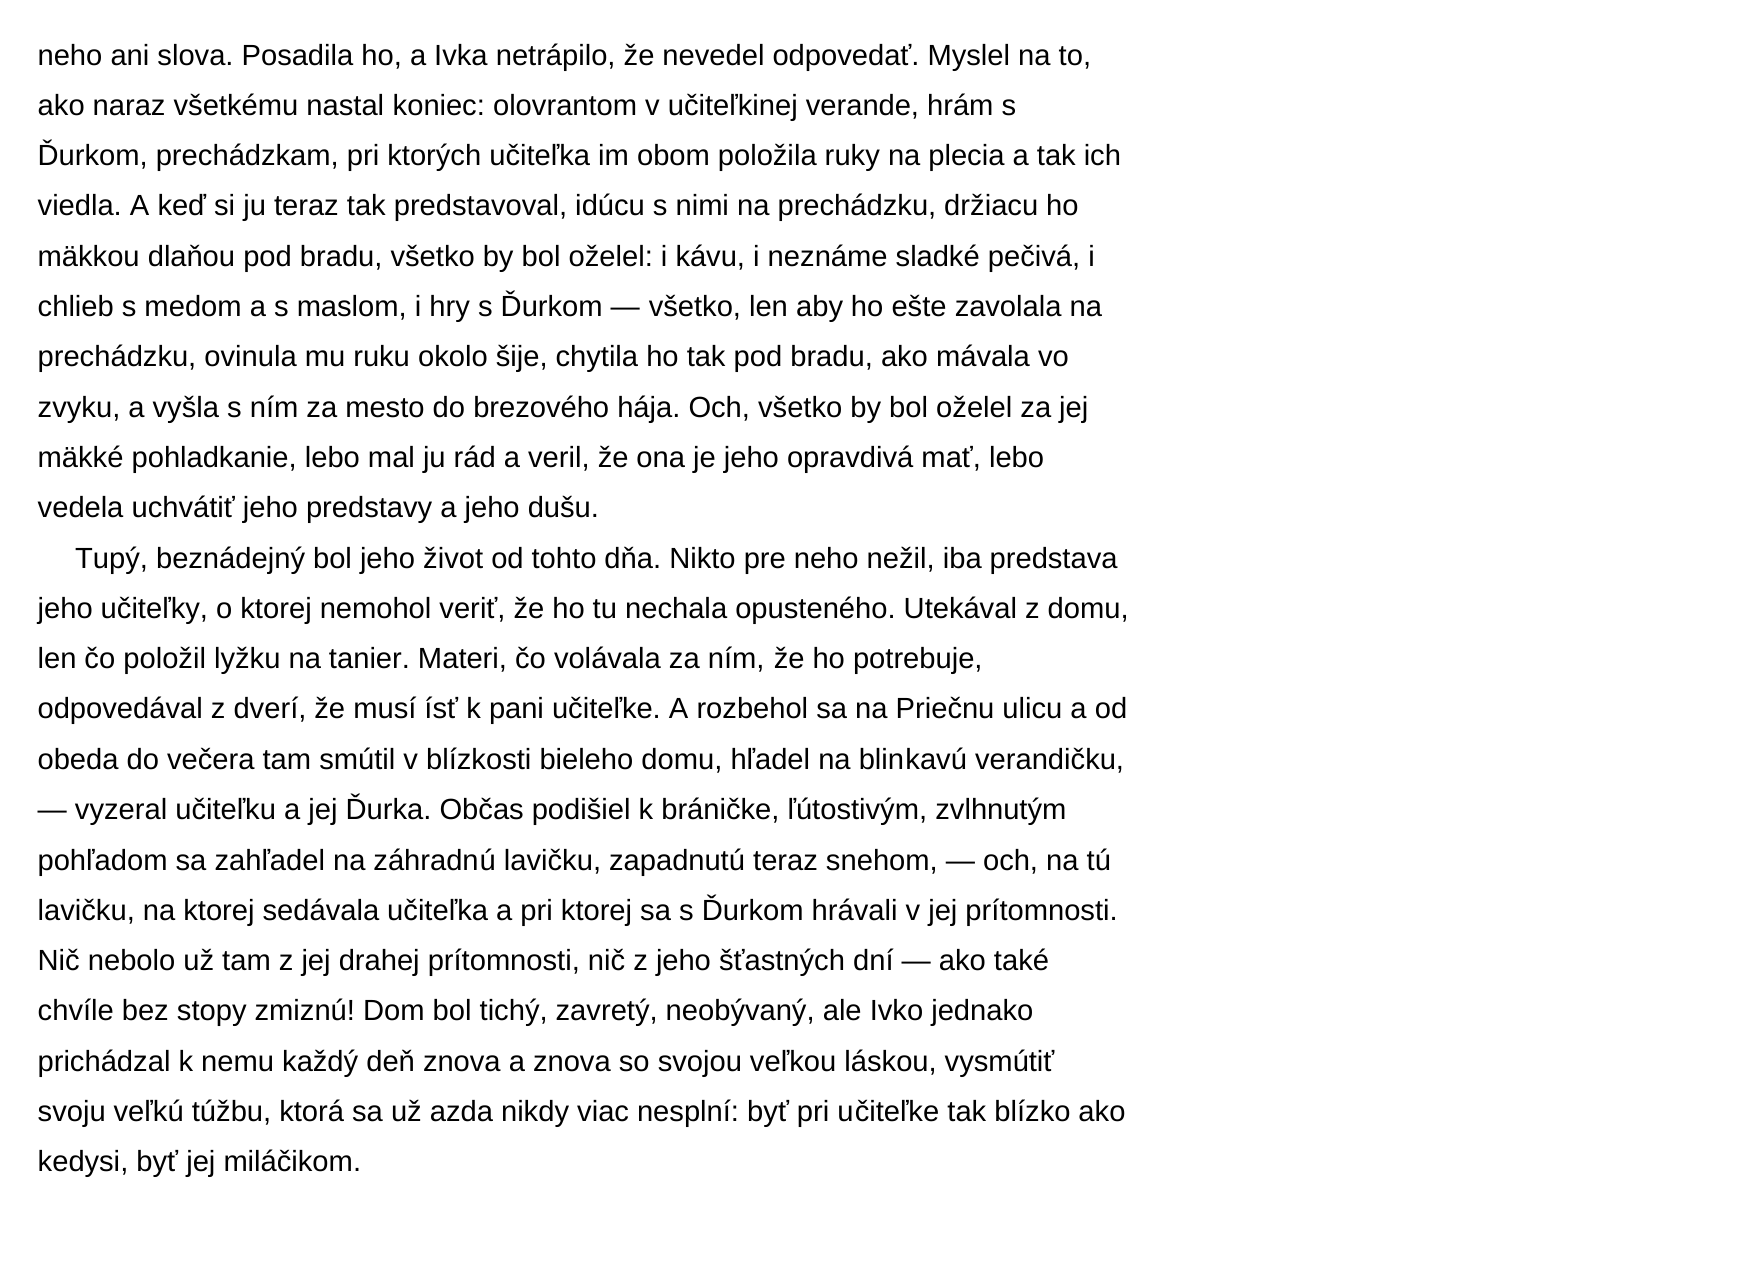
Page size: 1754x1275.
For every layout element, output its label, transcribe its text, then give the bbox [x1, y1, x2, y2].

text neho ani slova. Posadila ho, a Ivka netrápilo, že nevedel odpovedať. Myslel na to, ako naraz všetkému nastal koniec: olovrantom v učiteľkinej verande, hrám s Ďurkom, prechádzkam, pri ktorých učiteľka im obom položila ruky na plecia a tak ich viedla. A keď si ju teraz tak predstavoval, idúcu s nimi na prechádzku, držiacu ho mäkkou dlaňou pod bradu, všetko by bol oželel: i kávu, i neznáme sladké pečivá, i chlieb s medom a s maslom, i hry s Ďurkom — všetko, len aby ho ešte zavolala na prechádzku, ovinula mu ruku okolo šije, chytila ho tak pod bradu, ako mávala vo zvyku, a vyšla s ním za mesto do brezového hája. Och, všetko by bol oželel za jej mäkké pohladkanie, lebo mal ju rád a veril, že ona je jeho opravdivá mať, lebo vedela uchvátiť jeho predstavy a jeho dušu. [37, 37, 1130, 524]
text Tupý, beznádejný bol jeho život od tohto dňa. Nikto pre neho nežil, iba predstava jeho učiteľky, o ktorej nemohol veriť, že ho tu nechala opusteného. Utekával z domu, len čo položil lyžku na tanier. Materi, čo volávala za ním, že ho potrebuje, odpovedával z dverí, že musí ísť k pani učiteľke. A rozbehol sa na Priečnu ulicu a od obeda do večera tam smútil v blízkosti bieleho domu, hľadel na blinkavú verandičku, — vyzeral učiteľku a jej Ďurka. Občas podišiel k bráničke, ľútostivým, zvlhnutým pohľadom sa zahľadel na záhradnú lavičku, zapadnutú teraz snehom, — och, na tú lavičku, na ktorej sedávala učiteľka a pri ktorej sa s Ďurkom hrávali v jej prítomnosti. Nič nebolo už tam z jej drahej prítomnosti, nič z jeho šťastných dní — ako také chvíle bez stopy zmiznú! Dom bol tichý, zavretý, neobývaný, ale Ivko jednako prichádzal k nemu každý deň znova a znova so svojou veľkou láskou, vysmútiť svoju veľkú túžbu, ktorá sa už azda nikdy viac nesplní: byť pri učiteľke tak blízko ako kedysi, byť jej miláčikom. [37, 541, 1130, 1178]
